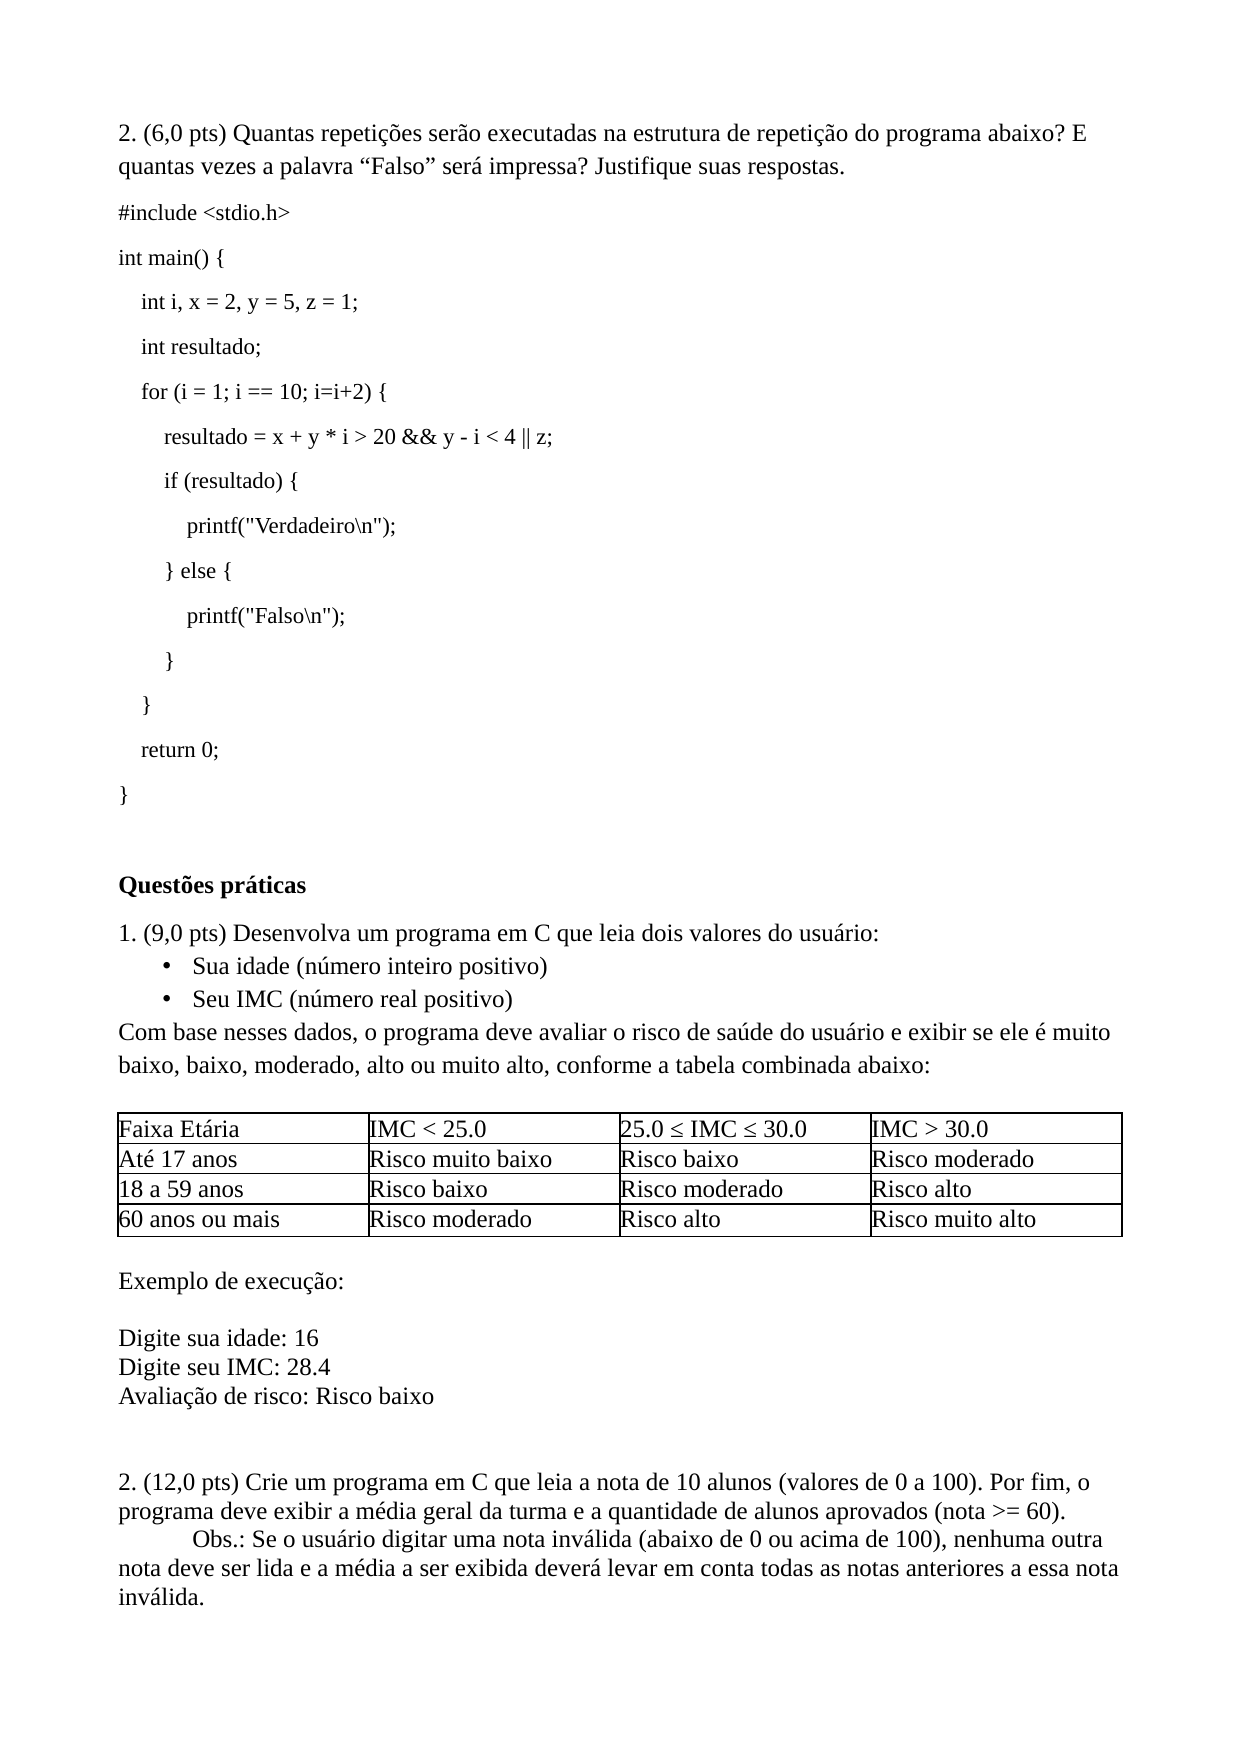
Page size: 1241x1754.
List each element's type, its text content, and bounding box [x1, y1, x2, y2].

table_cell Risco muito baixo [370, 1144, 619, 1173]
text Digite seu IMC: 28.4 [118, 1352, 1122, 1381]
text int main() { [118, 243, 1122, 270]
list Seu IMC (número real positivo) [162, 984, 1122, 1013]
table_cell Risco muito alto [872, 1205, 1121, 1236]
table_cell Risco baixo [621, 1144, 870, 1173]
text #include <stdio.h> [118, 199, 1122, 225]
text return 0; [118, 736, 1122, 763]
text Com base nesses dados, o programa deve avaliar o risco de saúde do usuário e exibir se ele é muito baixo, baixo, moderado, alto ou muito alto, conforme a tabela combinada abaixo: [118, 1017, 1122, 1079]
table_cell Risco alto [621, 1205, 870, 1236]
text printf("Verdadeiro\n"); [118, 512, 1122, 539]
text int resultado; [118, 333, 1122, 359]
text } else { [118, 557, 1122, 583]
table_header IMC > 30.0 [872, 1114, 1121, 1142]
table_cell Risco moderado [621, 1174, 870, 1203]
text 1. (9,0 pts) Desenvolva um programa em C que leia dois valores do usuário: [118, 918, 1122, 947]
text resultado = x + y * i > 20 && y - i < 4 || z; [118, 423, 1122, 449]
table_cell Risco moderado [872, 1144, 1121, 1173]
table_header IMC < 25.0 [370, 1114, 619, 1142]
table_cell Risco alto [872, 1174, 1121, 1203]
text Obs.: Se o usuário digitar uma nota inválida (abaixo de 0 ou acima de 100), nenhuma outra nota deve ser lida e a média a ser exibida deverá levar em conta todas as notas anteriores a essa nota inválida. [118, 1524, 1122, 1611]
text printf("Falso\n"); [118, 602, 1122, 628]
table_header 25.0 ≤ IMC ≤ 30.0 [621, 1114, 870, 1142]
text } [118, 647, 1122, 673]
text Digite sua idade: 16 [118, 1323, 1122, 1352]
text 2. (12,0 pts) Crie um programa em C que leia a nota de 10 alunos (valores de 0 a 100). Por fim, o programa deve exibir a média geral da turma e a quantidade de alunos aprovados (nota >= 60). [118, 1467, 1122, 1524]
text Avaliação de risco: Risco baixo [118, 1381, 1122, 1409]
text 2. (6,0 pts) Quantas repetições serão executadas na estrutura de repetição do programa abaixo? E quantas vezes a palavra “Falso” será impressa? Justifique suas respostas. [118, 118, 1122, 180]
text } [118, 691, 1122, 718]
table_cell Risco moderado [370, 1205, 619, 1236]
table_cell 60 anos ou mais [119, 1205, 368, 1236]
text int i, x = 2, y = 5, z = 1; [118, 288, 1122, 315]
table_cell Até 17 anos [119, 1144, 368, 1173]
table_cell 18 a 59 anos [119, 1174, 368, 1203]
text Questões práticas [118, 871, 1122, 899]
text } [118, 781, 1122, 807]
text if (resultado) { [118, 467, 1122, 494]
list Sua idade (número inteiro positivo) [162, 951, 1122, 980]
table_header Faixa Etária [119, 1114, 368, 1142]
text for (i = 1; i == 10; i=i+2) { [118, 378, 1122, 404]
table_cell Risco baixo [370, 1174, 619, 1203]
text Exemplo de execução: [118, 1266, 1122, 1294]
